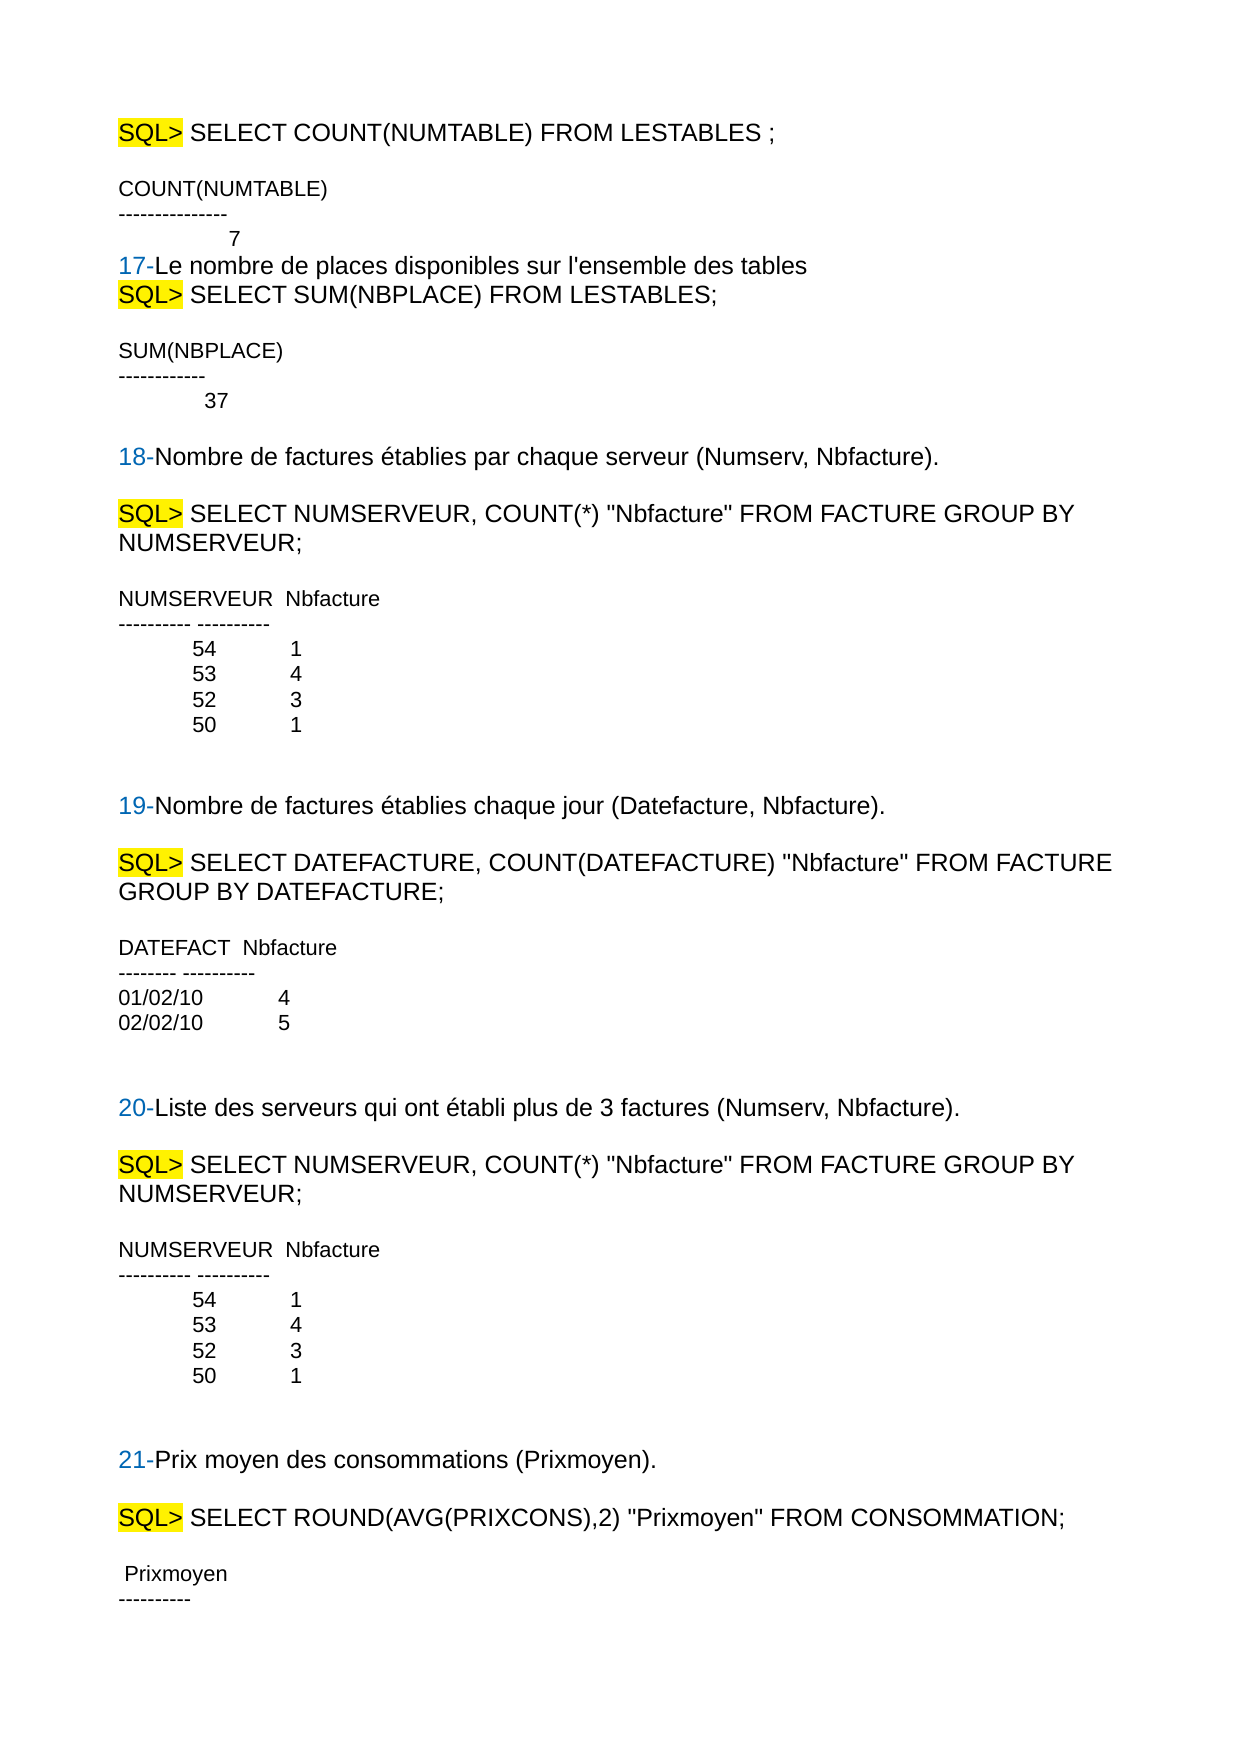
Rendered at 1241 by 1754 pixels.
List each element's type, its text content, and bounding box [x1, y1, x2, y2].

text COUNT(NUMTABLE) [118, 176, 1122, 201]
text 18-Nombre de factures établies par chaque serveur (Numserv, Nbfacture). [118, 442, 1122, 471]
text 19-Nombre de factures établies chaque jour (Datefacture, Nbfacture). [118, 791, 1122, 819]
text SUM(NBPLACE) [118, 337, 1122, 363]
text 7 [118, 226, 1122, 251]
text SQL> SELECT ROUND(AVG(PRIXCONS),2) "Prixmoyen" FROM CONSOMMATION; [118, 1503, 1122, 1532]
text 52 3 [118, 686, 1122, 712]
text DATEFACT Nbfacture [118, 934, 1122, 960]
text NUMSERVEUR Nbfacture [118, 1237, 1122, 1262]
text 50 1 [118, 1363, 1122, 1388]
text 54 1 [118, 636, 1122, 661]
text 52 3 [118, 1337, 1122, 1363]
text 53 4 [118, 661, 1122, 686]
text SQL> SELECT NUMSERVEUR, COUNT(*) "Nbfacture" FROM FACTURE GROUP BY NUMSERVEUR; [118, 1150, 1122, 1208]
text SQL> SELECT NUMSERVEUR, COUNT(*) "Nbfacture" FROM FACTURE GROUP BY NUMSERVEUR; [118, 499, 1122, 557]
text 50 1 [118, 712, 1122, 737]
text 17-Le nombre de places disponibles sur l'ensemble des tables [118, 251, 1122, 280]
text 21-Prix moyen des consommations (Prixmoyen). [118, 1445, 1122, 1474]
text NUMSERVEUR Nbfacture [118, 586, 1122, 611]
text ---------- [118, 1586, 1122, 1611]
text SQL> SELECT COUNT(NUMTABLE) FROM LESTABLES ; [118, 118, 1122, 147]
text 54 1 [118, 1287, 1122, 1312]
text ---------- ---------- [118, 611, 1122, 636]
text -------- ---------- [118, 960, 1122, 985]
text 20-Liste des serveurs qui ont établi plus de 3 factures (Numserv, Nbfacture). [118, 1093, 1122, 1122]
text --------------- [118, 201, 1122, 226]
text 02/02/10 5 [118, 1010, 1122, 1035]
text SQL> SELECT SUM(NBPLACE) FROM LESTABLES; [118, 280, 1122, 309]
text 53 4 [118, 1312, 1122, 1337]
text ------------ [118, 363, 1122, 388]
text SQL> SELECT DATEFACTURE, COUNT(DATEFACTURE) "Nbfacture" FROM FACTURE GROUP BY DATEFACTURE; [118, 848, 1122, 906]
text Prixmoyen [118, 1560, 1122, 1586]
text ---------- ---------- [118, 1262, 1122, 1287]
text 01/02/10 4 [118, 985, 1122, 1010]
text 37 [118, 388, 1122, 413]
